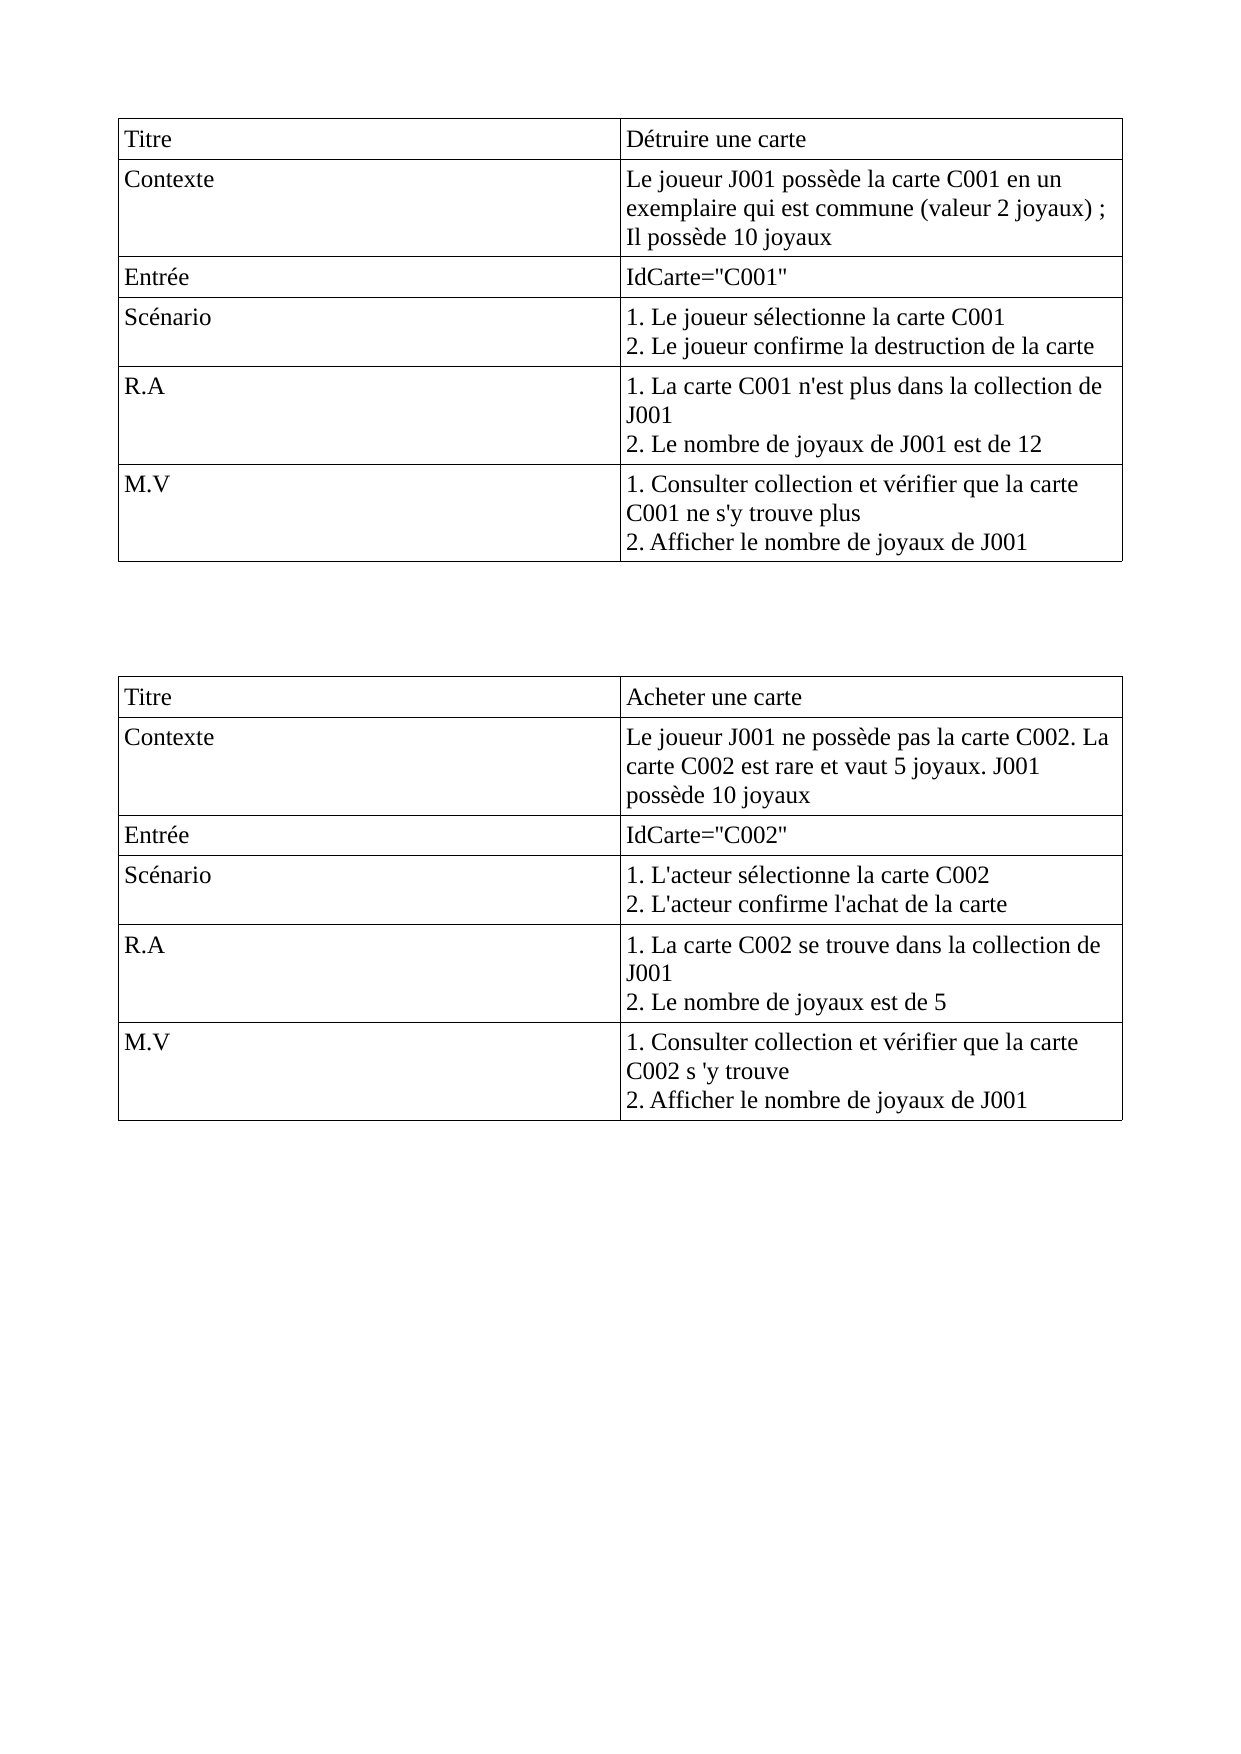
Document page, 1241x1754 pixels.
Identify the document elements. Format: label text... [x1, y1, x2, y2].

table_cell Le joueur J001 ne possède pas la carte C002. La carte C002 est rare et vaut 5 joyaux. J001 possède 10 joyaux [621, 718, 1122, 814]
table_cell Entrée [119, 257, 620, 297]
table_header Titre [119, 677, 620, 717]
table_cell Scénario [119, 856, 620, 924]
table_cell 1. Consulter collection et vérifier que la carte C002 s 'y trouve 2. Afficher le nombre de joyaux de J001 [621, 1023, 1122, 1119]
table_cell Contexte [119, 160, 620, 256]
table_cell IdCarte=''C002'' [621, 816, 1122, 855]
table_cell 1. Consulter collection et vérifier que la carte C001 ne s'y trouve plus 2. Afficher le nombre de joyaux de J001 [621, 465, 1122, 561]
table_cell Entrée [119, 816, 620, 855]
table_cell 1. L'acteur sélectionne la carte C002 2. L'acteur confirme l'achat de la carte [621, 856, 1122, 924]
table_cell Le joueur J001 possède la carte C001 en un exemplaire qui est commune (valeur 2 joyaux) ; Il possède 10 joyaux [621, 160, 1122, 256]
table_cell 1. La carte C001 n'est plus dans la collection de J001 2. Le nombre de joyaux de J001 est de 12 [621, 367, 1122, 463]
table_cell R.A [119, 367, 620, 463]
table_cell M.V [119, 1023, 620, 1119]
table_cell Scénario [119, 298, 620, 366]
table_cell 1. La carte C002 se trouve dans la collection de J001 2. Le nombre de joyaux est de 5 [621, 925, 1122, 1022]
table_cell M.V [119, 465, 620, 561]
table_cell IdCarte=''C001'' [621, 257, 1122, 297]
table_cell Contexte [119, 718, 620, 814]
table_cell 1. Le joueur sélectionne la carte C001 2. Le joueur confirme la destruction de la carte [621, 298, 1122, 366]
table_header Titre [119, 119, 620, 158]
table_header Détruire une carte [621, 119, 1122, 158]
table_cell R.A [119, 925, 620, 1022]
table_header Acheter une carte [621, 677, 1122, 717]
